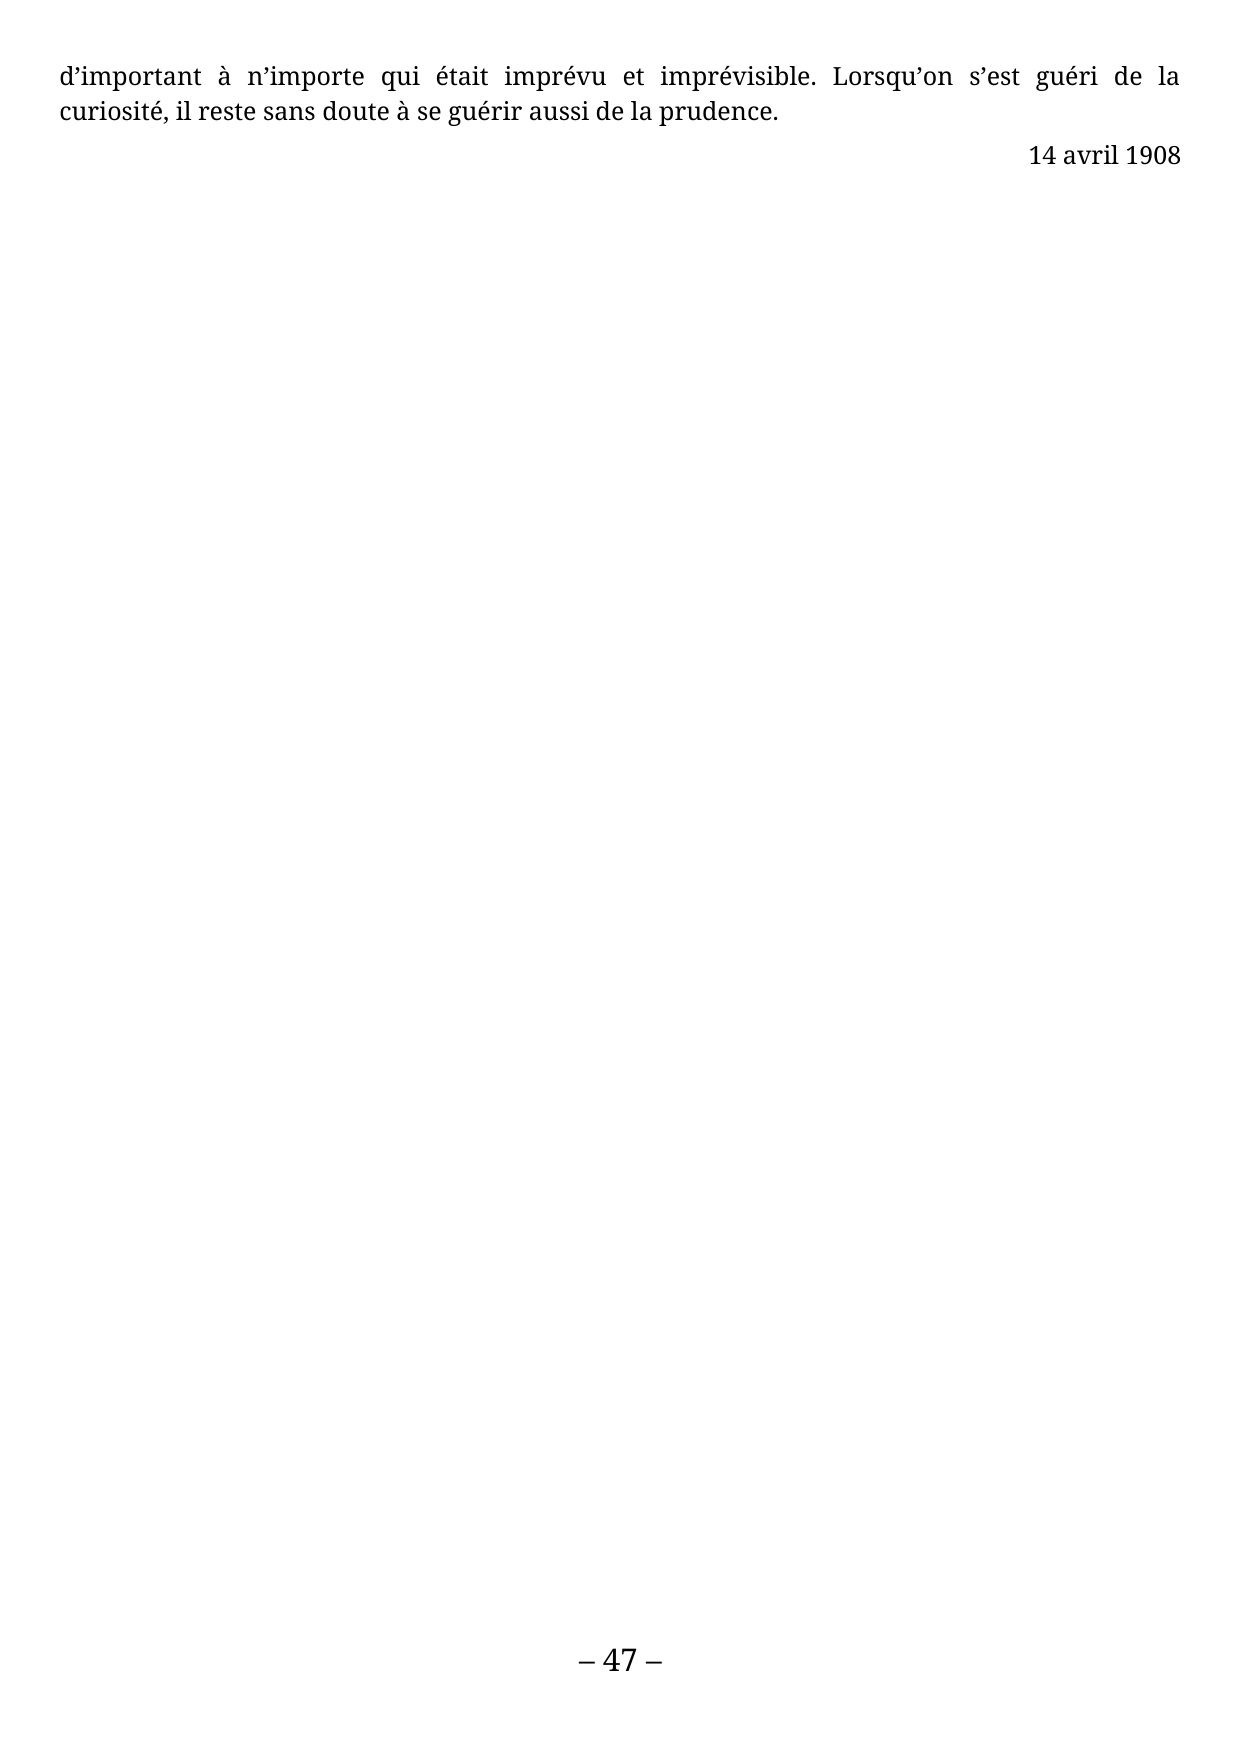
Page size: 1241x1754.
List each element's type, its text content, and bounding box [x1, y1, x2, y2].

text d’important à n’importe qui était imprévu et imprévisible. Lorsqu’on s’est guéri de la curiosité, il reste sans doute à se guérir aussi de la prudence. [59, 59, 1181, 127]
text 14 avril 1908 [59, 138, 1181, 172]
